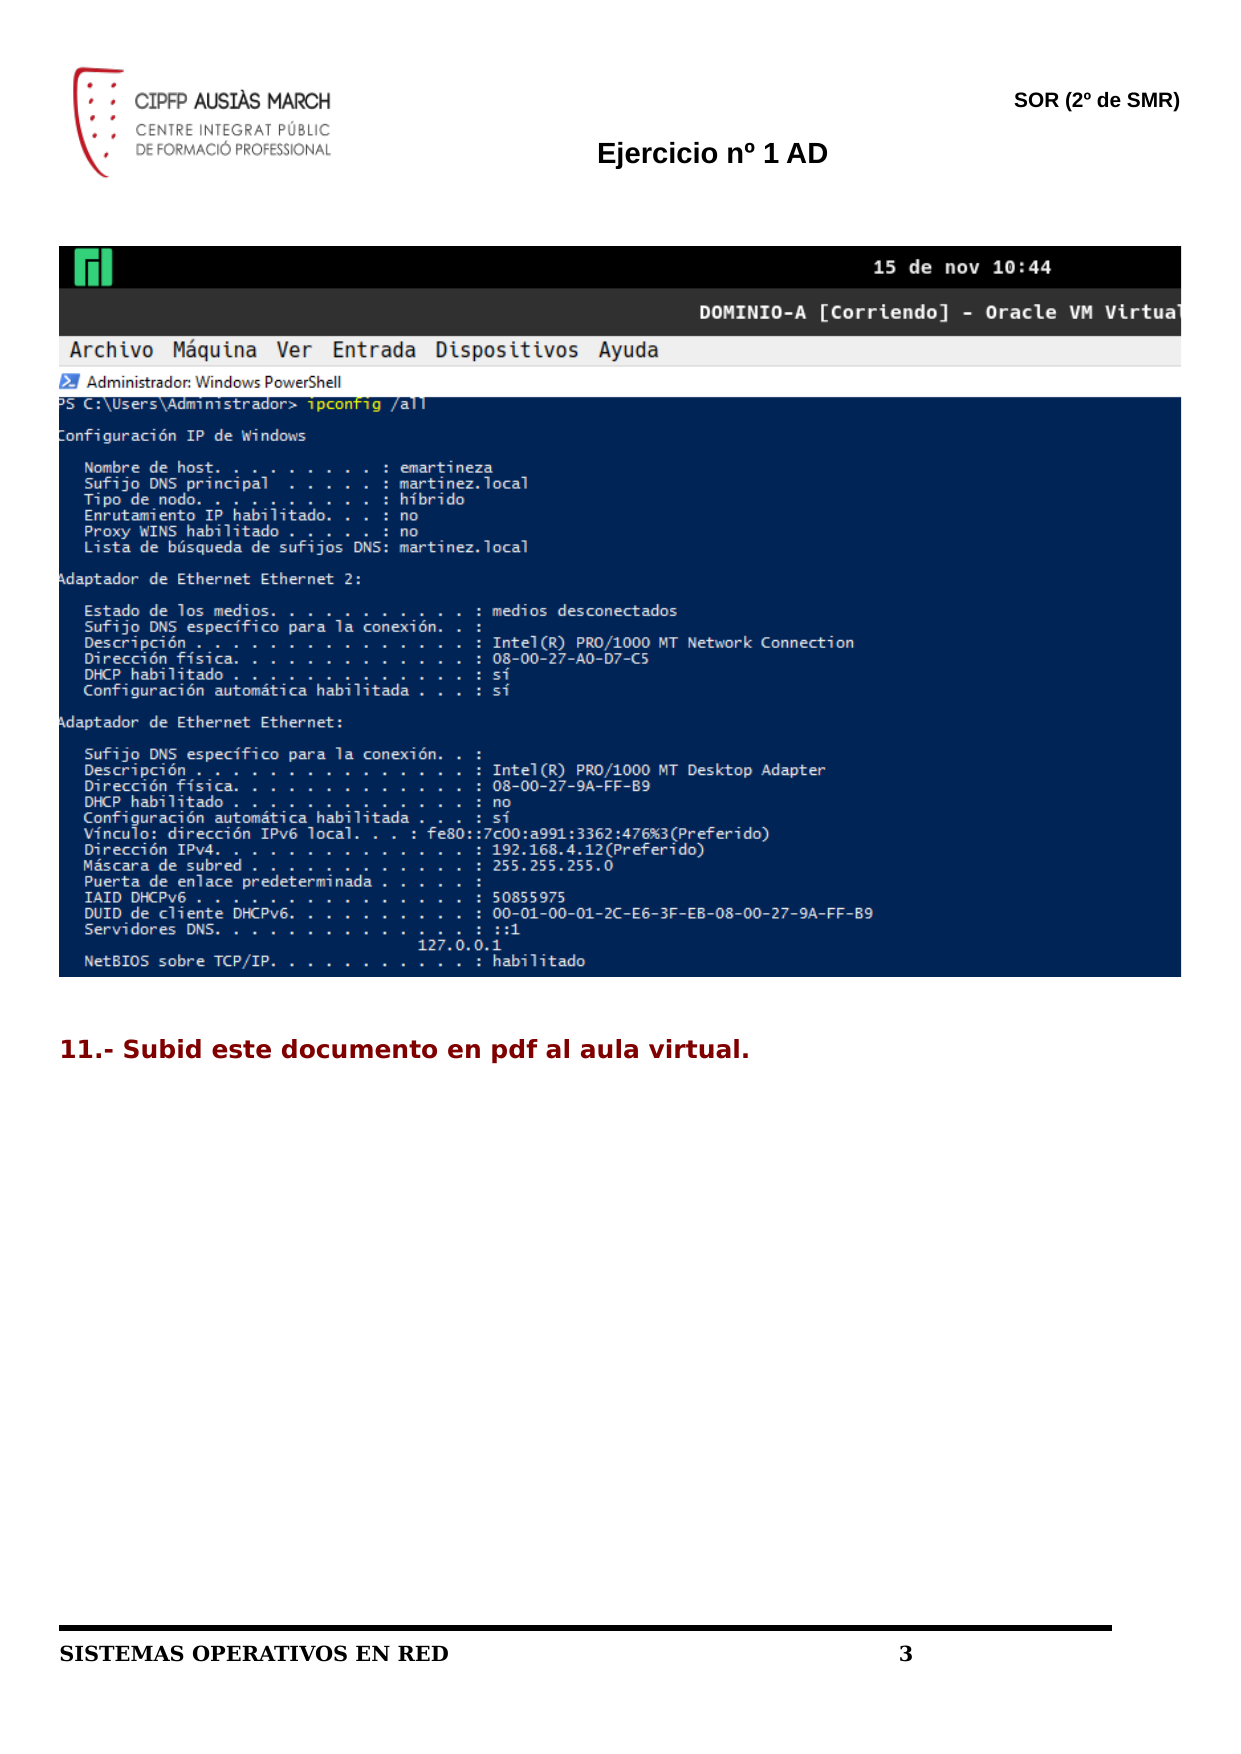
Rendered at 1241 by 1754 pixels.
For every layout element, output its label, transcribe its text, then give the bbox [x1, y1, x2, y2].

picture [60, 58, 343, 190]
text 11.- Subid este documento en pdf al aula virtual. [59, 1035, 1181, 1064]
picture [59, 246, 1182, 977]
